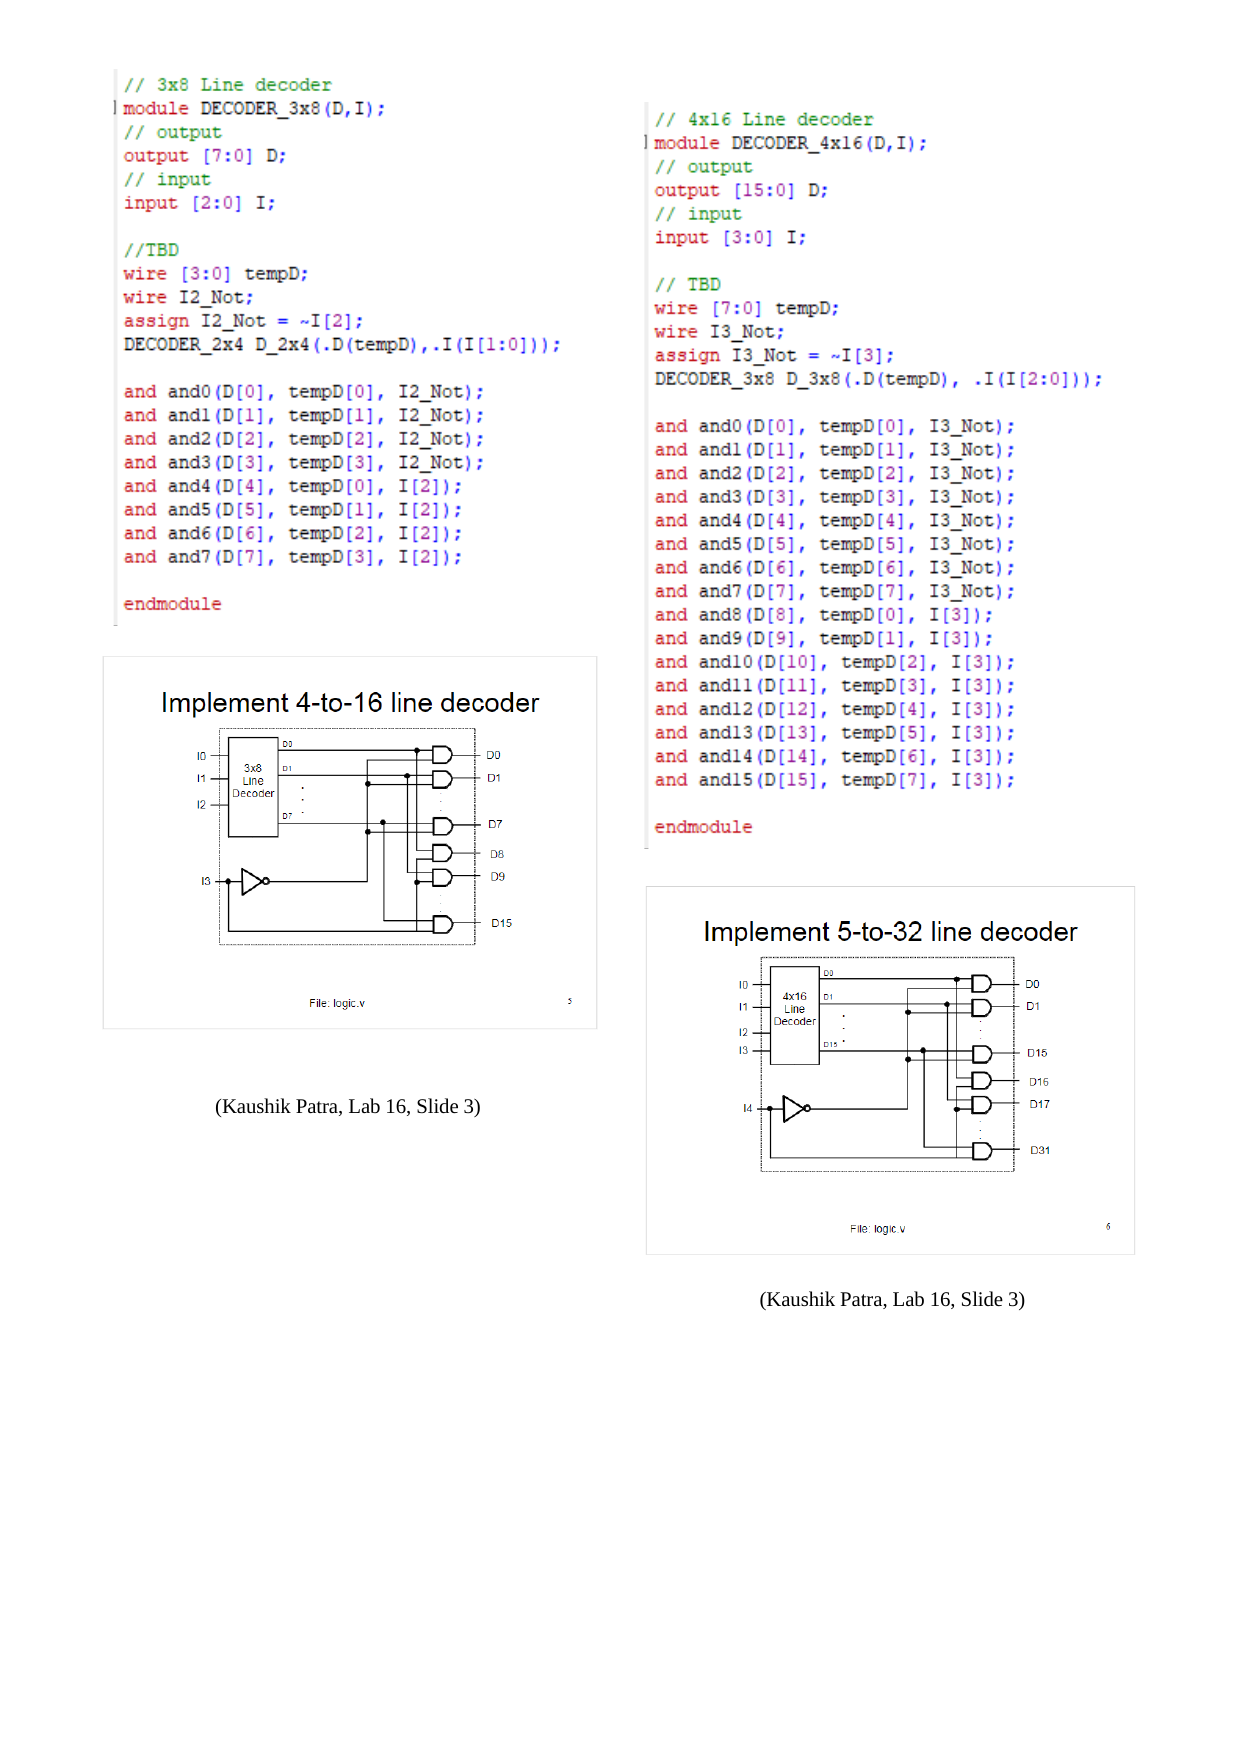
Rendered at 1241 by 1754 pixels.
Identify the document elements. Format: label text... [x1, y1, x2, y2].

text (Kaushik Patra, Lab 16, Slide 3) [94, 1094, 601, 1118]
text (Kaushik Patra, Lab 16, Slide 3) [639, 1287, 1146, 1311]
